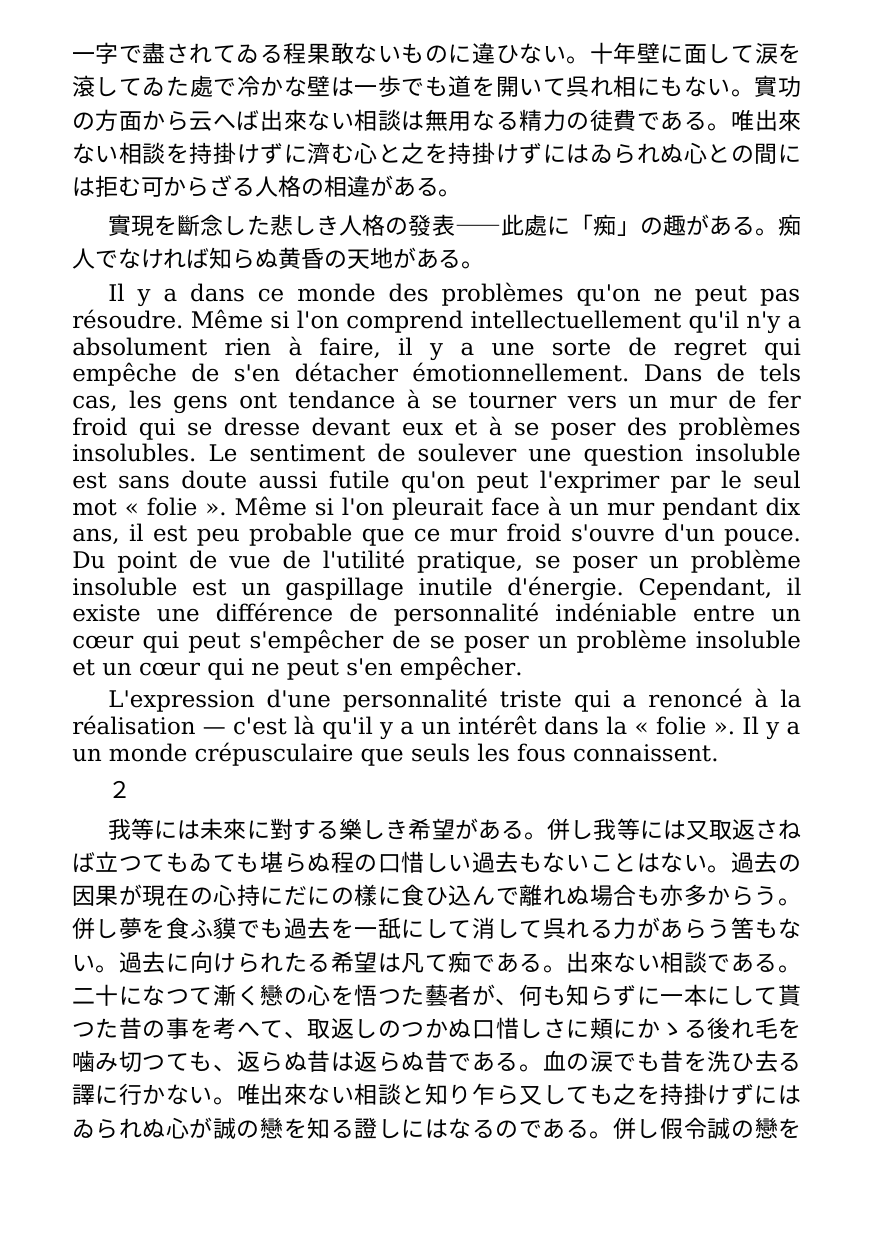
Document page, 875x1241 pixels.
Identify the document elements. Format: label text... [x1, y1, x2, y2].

text 我等には未來に對する樂しき希望がある。併し我等には又取返さねば立つてもゐても堪らぬ程の口惜しい過去もないことはない。過去の因果が現在の心持にだにの樣に食ひ込んで離れぬ場合も亦多からう。併し夢を食ふ貘でも過去を一舐にして消して呉れる力があらう筈もない。過去に向けられたる希望は凡て痴である。出來ない相談である。二十になつて漸く戀の心を悟つた藝者が、何も知らずに一本にして貰つた昔の事を考へて、取返しのつかぬ口惜しさに頬にかゝる後れ毛を噛み切つても、返らぬ昔は返らぬ昔である。血の涙でも昔を洗ひ去る譯に行かない。唯出來ない相談と知り乍ら又しても之を持掛けずにはゐられぬ心が誠の戀を知る證しにはなるのである。併し假令誠の戀を [72, 812, 802, 1144]
text L'expression d'une personnalité triste qui a renoncé à la réalisation — c'est là qu'il y a un intérêt dans la « folie ». Il y a un monde crépusculaire que seuls les fous connaissent. [72, 686, 802, 766]
text ２ [72, 772, 802, 806]
text 實現を斷念した悲しき人格の發表――此處に「痴」の趣がある。痴人でなければ知らぬ黄昏の天地がある。 [72, 208, 802, 274]
text Il y a dans ce monde des problèmes qu'on ne peut pas résoudre. Même si l'on comprend intellectuellement qu'il n'y a absolument rien à faire, il y a une sorte de regret qui empêche de s'en détacher émotionnellement. Dans de tels cas, les gens ont tendance à se tourner vers un mur de fer froid qui se dresse devant eux et à se poser des problèmes insolubles. Le sentiment de soulever une question insoluble est sans doute aussi futile qu'on peut l'exprimer par le seul mot « folie ». Même si l'on pleurait face à un mur pendant dix ans, il est peu probable que ce mur froid s'ouvre d'un pouce. Du point de vue de l'utilité pratique, se poser un problème insoluble est un gaspillage inutile d'énergie. Cependant, il existe une différence de personnalité indéniable entre un cœur qui peut s'empêcher de se poser un problème insoluble et un cœur qui ne peut s'en empêcher. [72, 281, 802, 681]
text 一字で盡されてゐる程果敢ないものに違ひない。十年壁に面して涙を滾してゐた處で冷かな壁は一歩でも道を開いて呉れ相にもない。實功の方面から云へば出來ない相談は無用なる精力の徒費である。唯出來ない相談を持掛けずに濟む心と之を持掛けずにはゐられぬ心との間には拒む可からざる人格の相違がある。 [72, 36, 802, 202]
